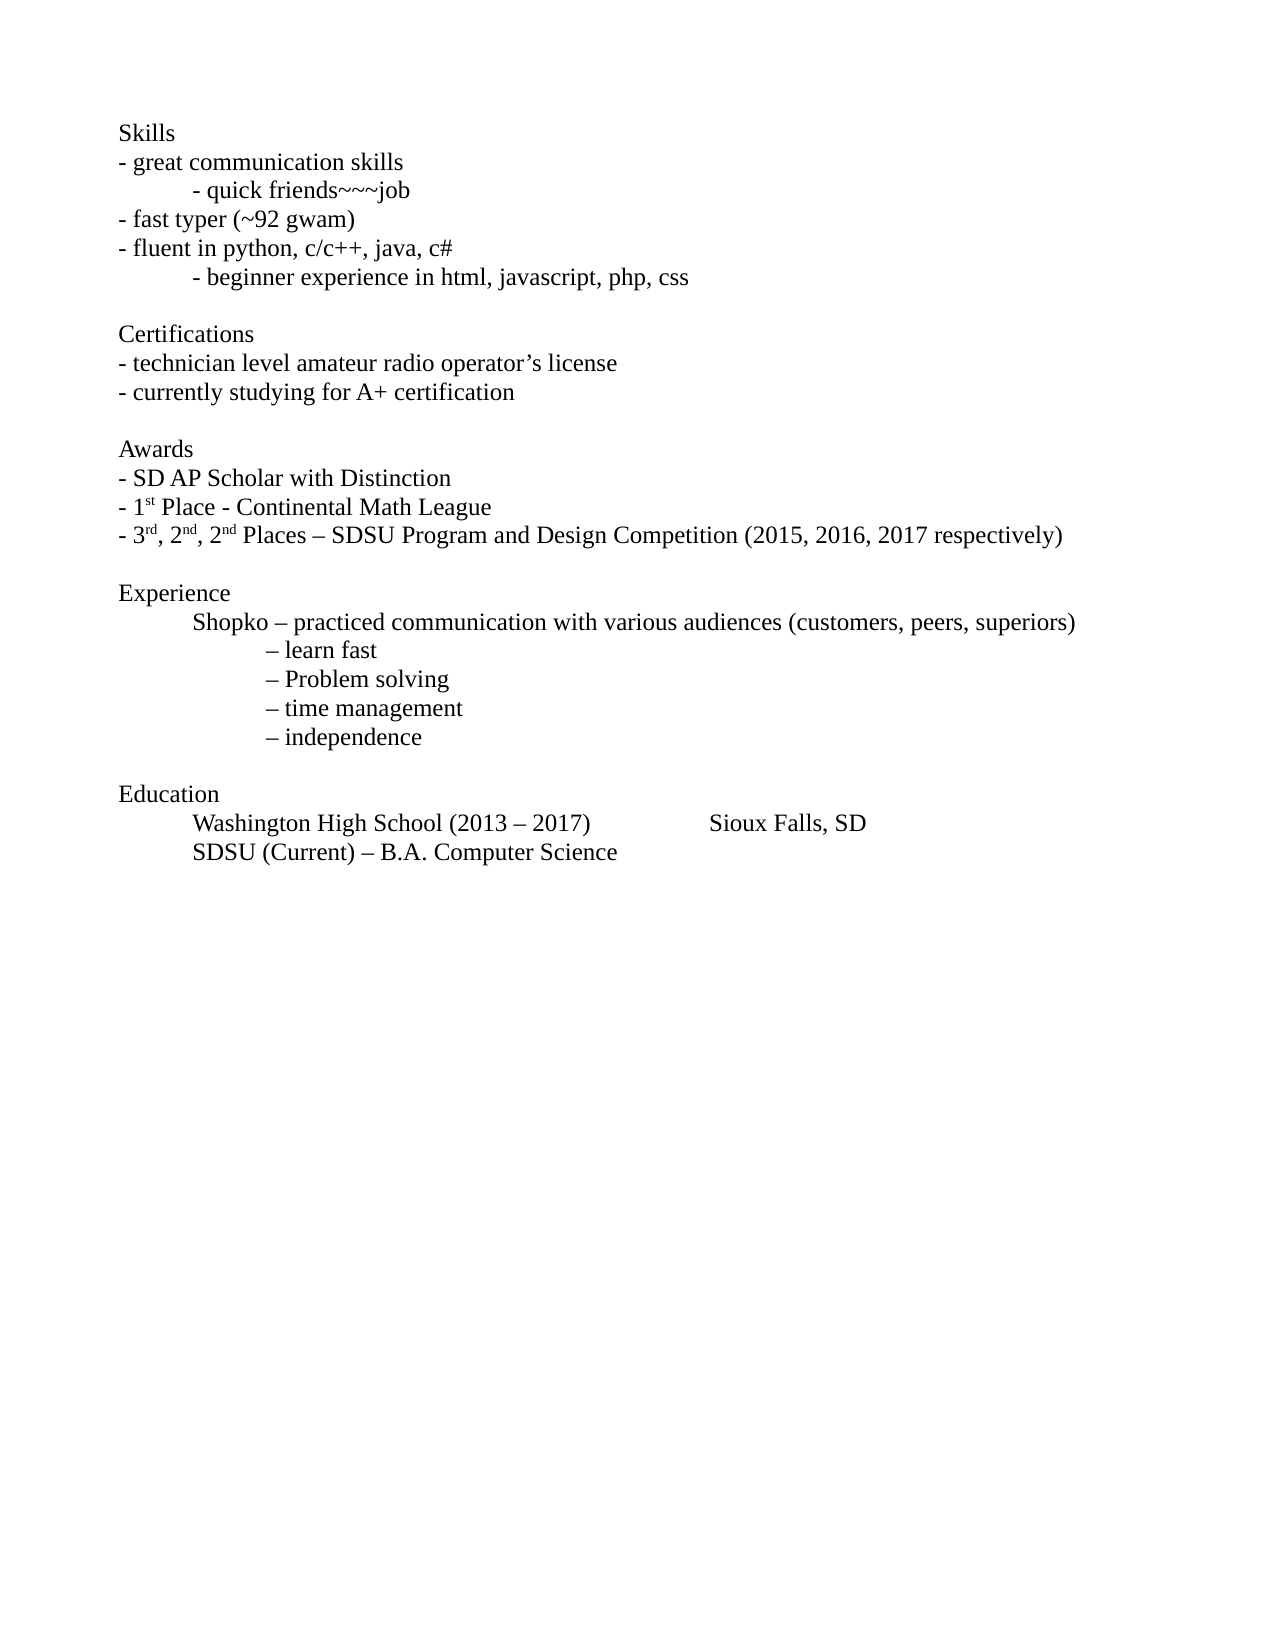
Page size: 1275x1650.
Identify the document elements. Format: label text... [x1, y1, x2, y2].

text - SD AP Scholar with Distinction [118, 463, 1157, 492]
text – Problem solving [118, 664, 1157, 693]
text Washington High School (2013 – 2017) Sioux Falls, SD [118, 808, 1157, 837]
text - great communication skills [118, 147, 1157, 176]
text - beginner experience in html, javascript, php, css [118, 262, 1157, 291]
text - quick friends~~~job [118, 176, 1157, 204]
text - 3rd, 2nd, 2nd Places – SDSU Program and Design Competition (2015, 2016, 2017 respectively) [118, 521, 1157, 549]
text - currently studying for A+ certification [118, 377, 1157, 406]
text – independence [118, 722, 1157, 751]
text - fast typer (~92 gwam) [118, 204, 1157, 233]
text – time management [118, 693, 1157, 722]
text Shopko – practiced communication with various audiences (customers, peers, superiors) [118, 607, 1157, 636]
text Skills [118, 118, 1157, 147]
text Certifications [118, 319, 1157, 348]
text - technician level amateur radio operator’s license [118, 348, 1157, 377]
text - 1st Place - Continental Math League [118, 492, 1157, 521]
text Experience [118, 578, 1157, 607]
text – learn fast [118, 636, 1157, 664]
text Education [118, 779, 1157, 808]
text Awards [118, 434, 1157, 463]
text - fluent in python, c/c++, java, c# [118, 233, 1157, 262]
text SDSU (Current) – B.A. Computer Science [118, 837, 1157, 866]
